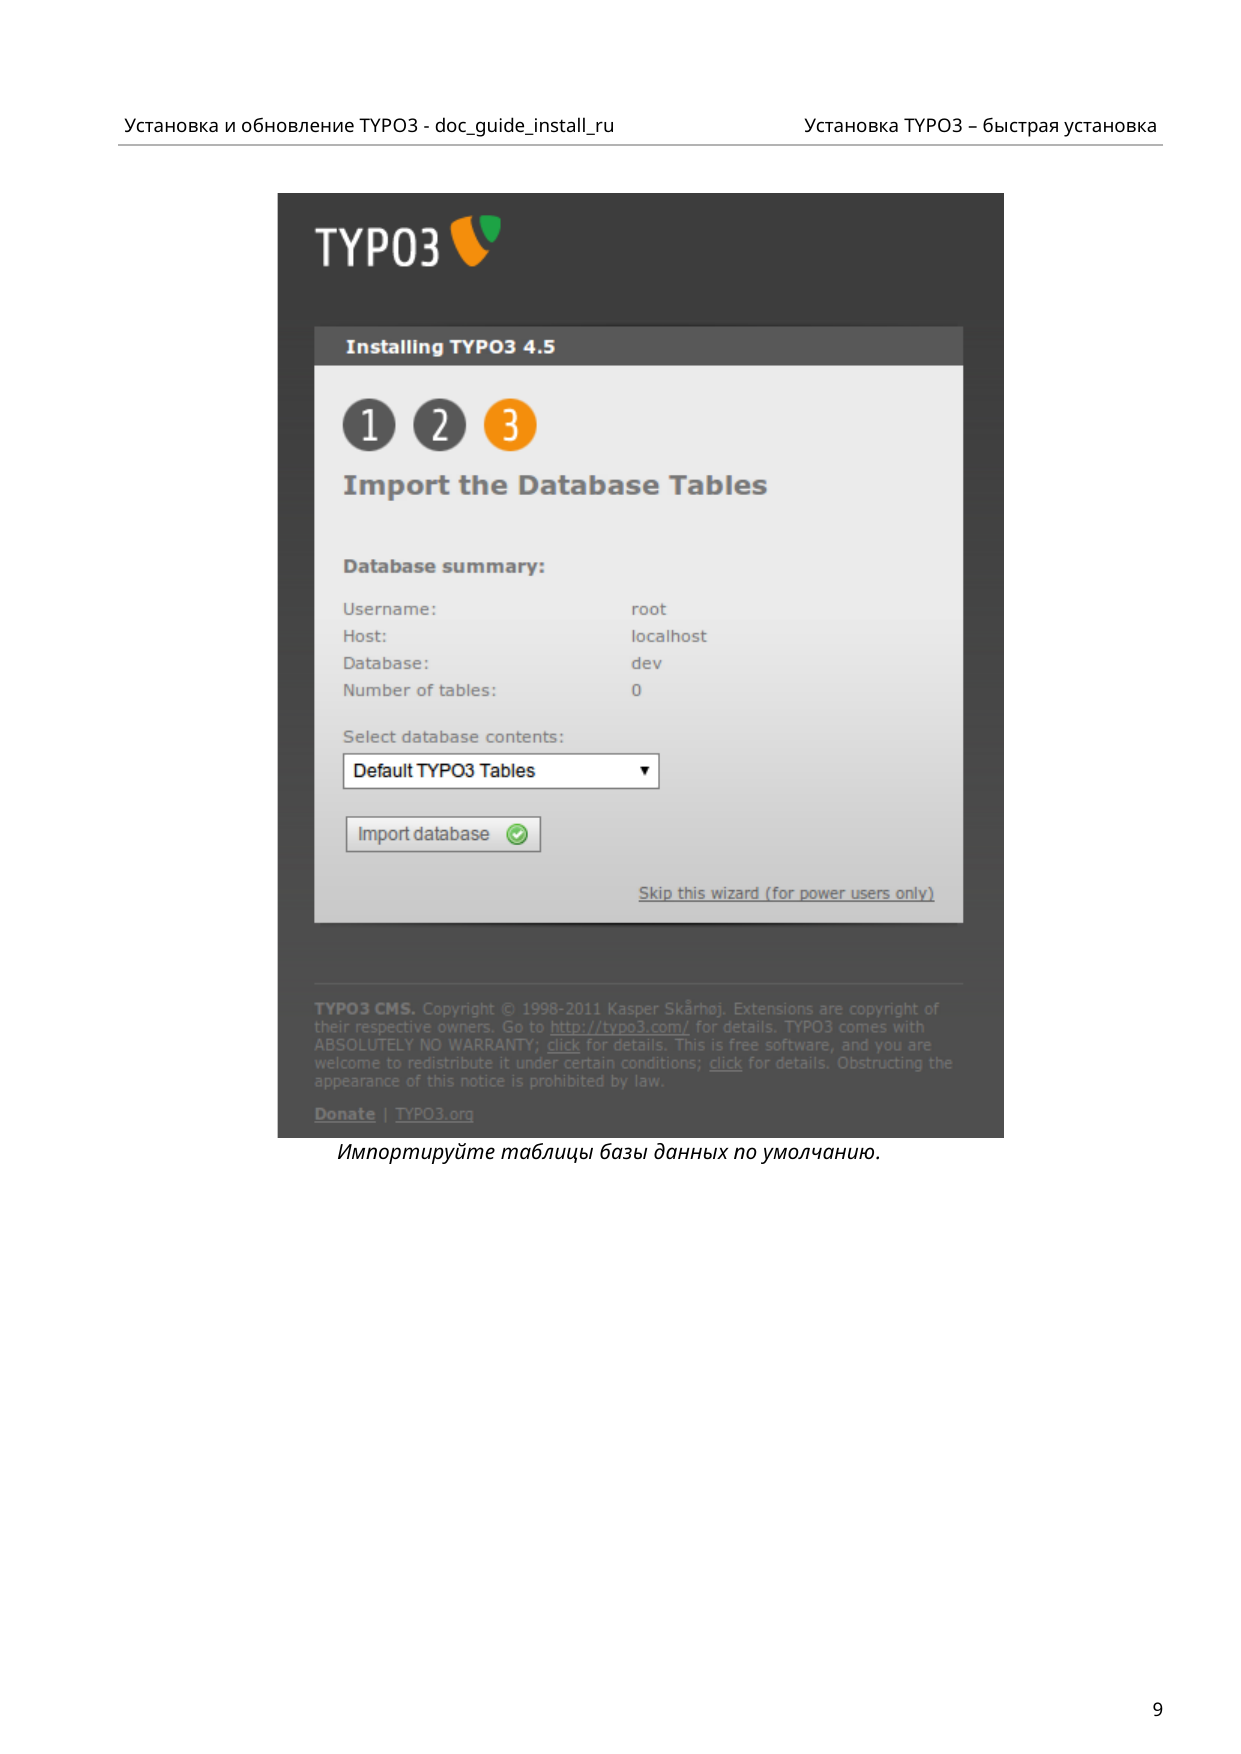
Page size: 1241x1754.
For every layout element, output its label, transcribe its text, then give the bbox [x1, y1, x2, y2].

picture [277, 193, 1004, 1138]
text Импортируйте таблицы базы данных по умолчанию. [337, 1138, 1004, 1166]
